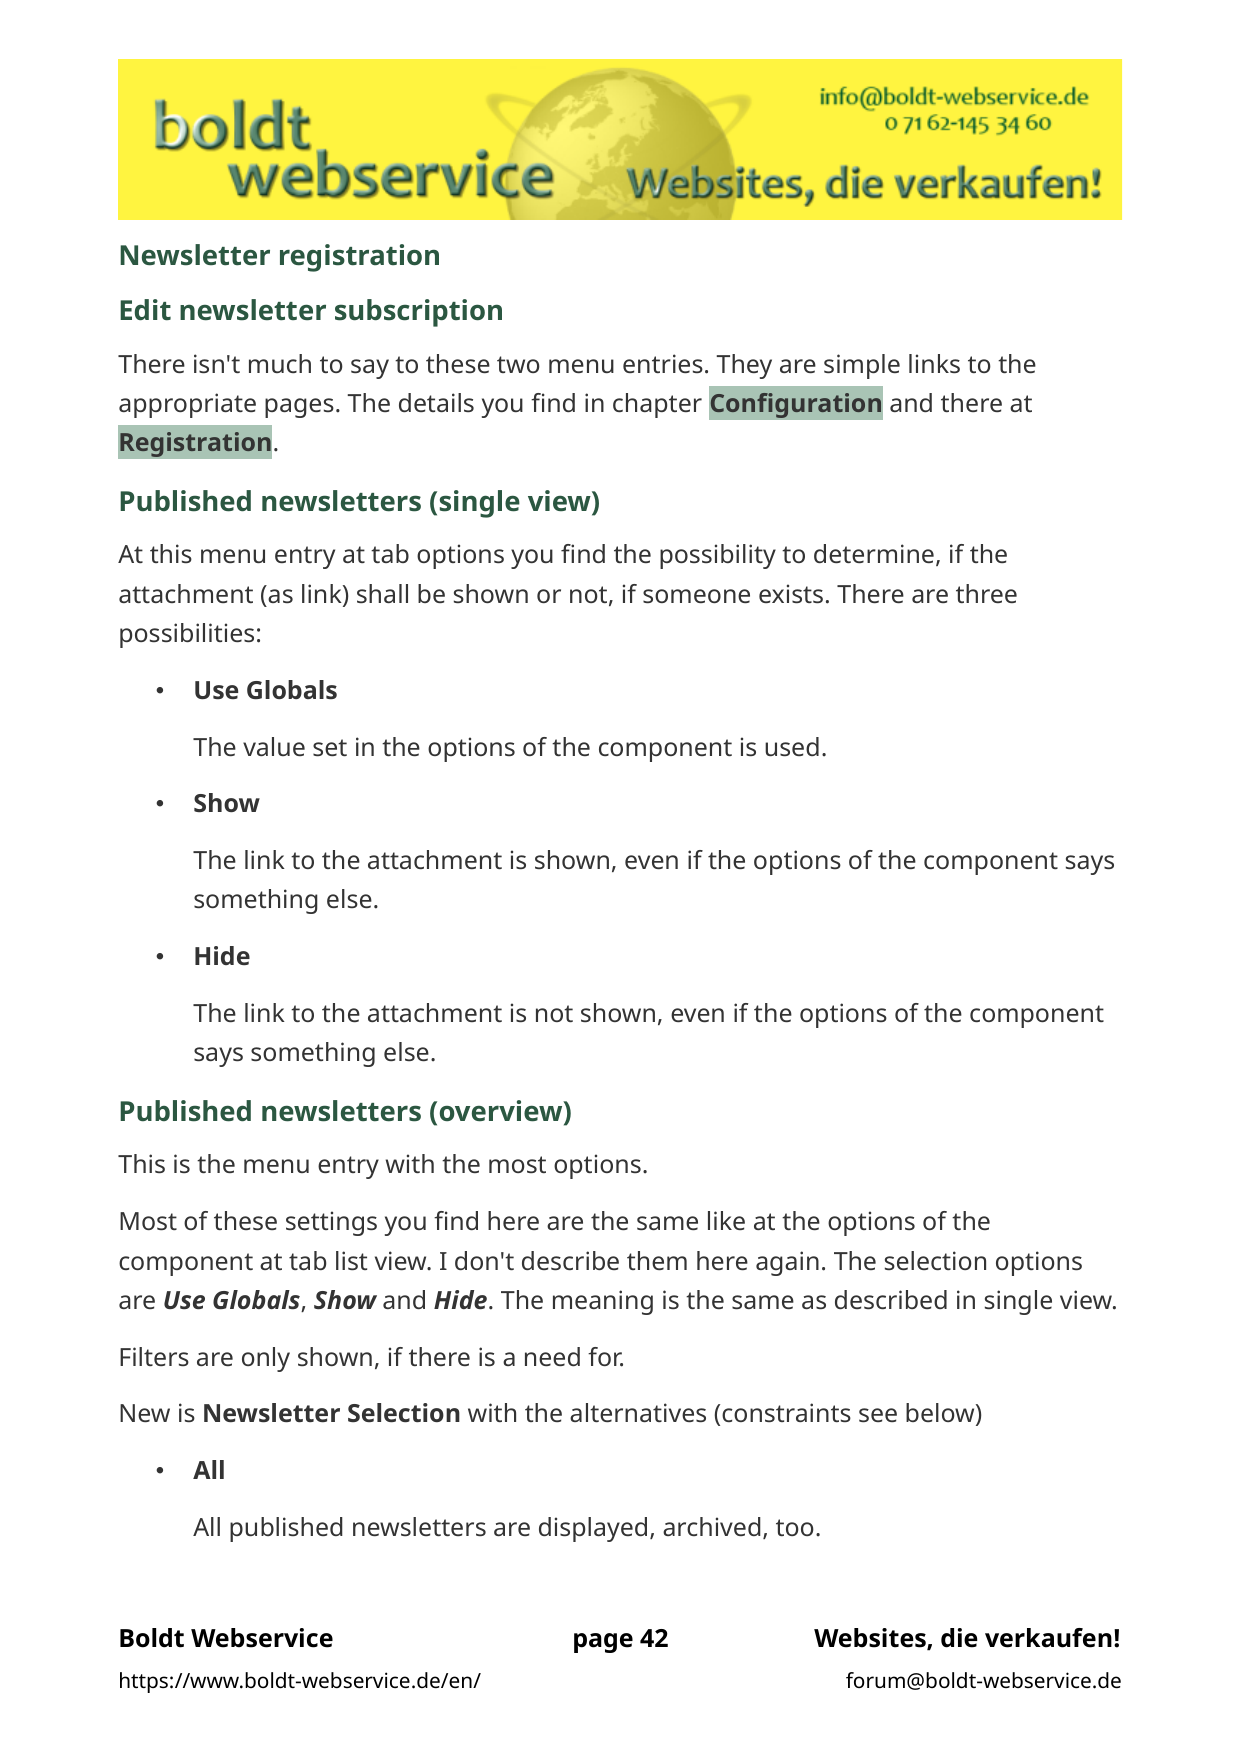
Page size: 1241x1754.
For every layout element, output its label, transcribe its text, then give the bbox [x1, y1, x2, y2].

text Most of these settings you find here are the same like at the options of the component at tab list view. I don't describe them here again. The selection options are Use Globals, Show and Hide. The meaning is the same as described in single view. [118, 1204, 1122, 1316]
text This is the menu entry with the most options. [118, 1147, 1122, 1181]
text There isn't much to say to these two menu entries. They are simple links to the appropriate pages. The details you find in chapter Configuration and there at Registration. [118, 347, 1122, 459]
list Use Globals [156, 672, 1122, 706]
list The link to the attachment is shown, even if the options of the component says something else. [156, 843, 1122, 916]
list Show [156, 786, 1122, 820]
picture [118, 59, 1123, 220]
list All published newsletters are displayed, archived, too. [156, 1510, 1122, 1544]
list The link to the attachment is not shown, even if the options of the component says something else. [156, 996, 1122, 1069]
list Hide [156, 939, 1122, 973]
text Filters are only shown, if there is a need for. [118, 1339, 1122, 1373]
subtitle Published newsletters (overview) [118, 1092, 1122, 1129]
subtitle Newsletter registration [118, 236, 1122, 274]
list The value set in the options of the component is used. [156, 729, 1122, 763]
subtitle Published newsletters (single view) [118, 482, 1122, 519]
list All [156, 1453, 1122, 1487]
subtitle Edit newsletter subscription [118, 291, 1122, 329]
text New is Newsletter Selection with the alternatives (constraints see below) [118, 1396, 1122, 1430]
text At this menu entry at tab options you find the possibility to determine, if the attachment (as link) shall be shown or not, if someone exists. There are three possibilities: [118, 537, 1122, 649]
